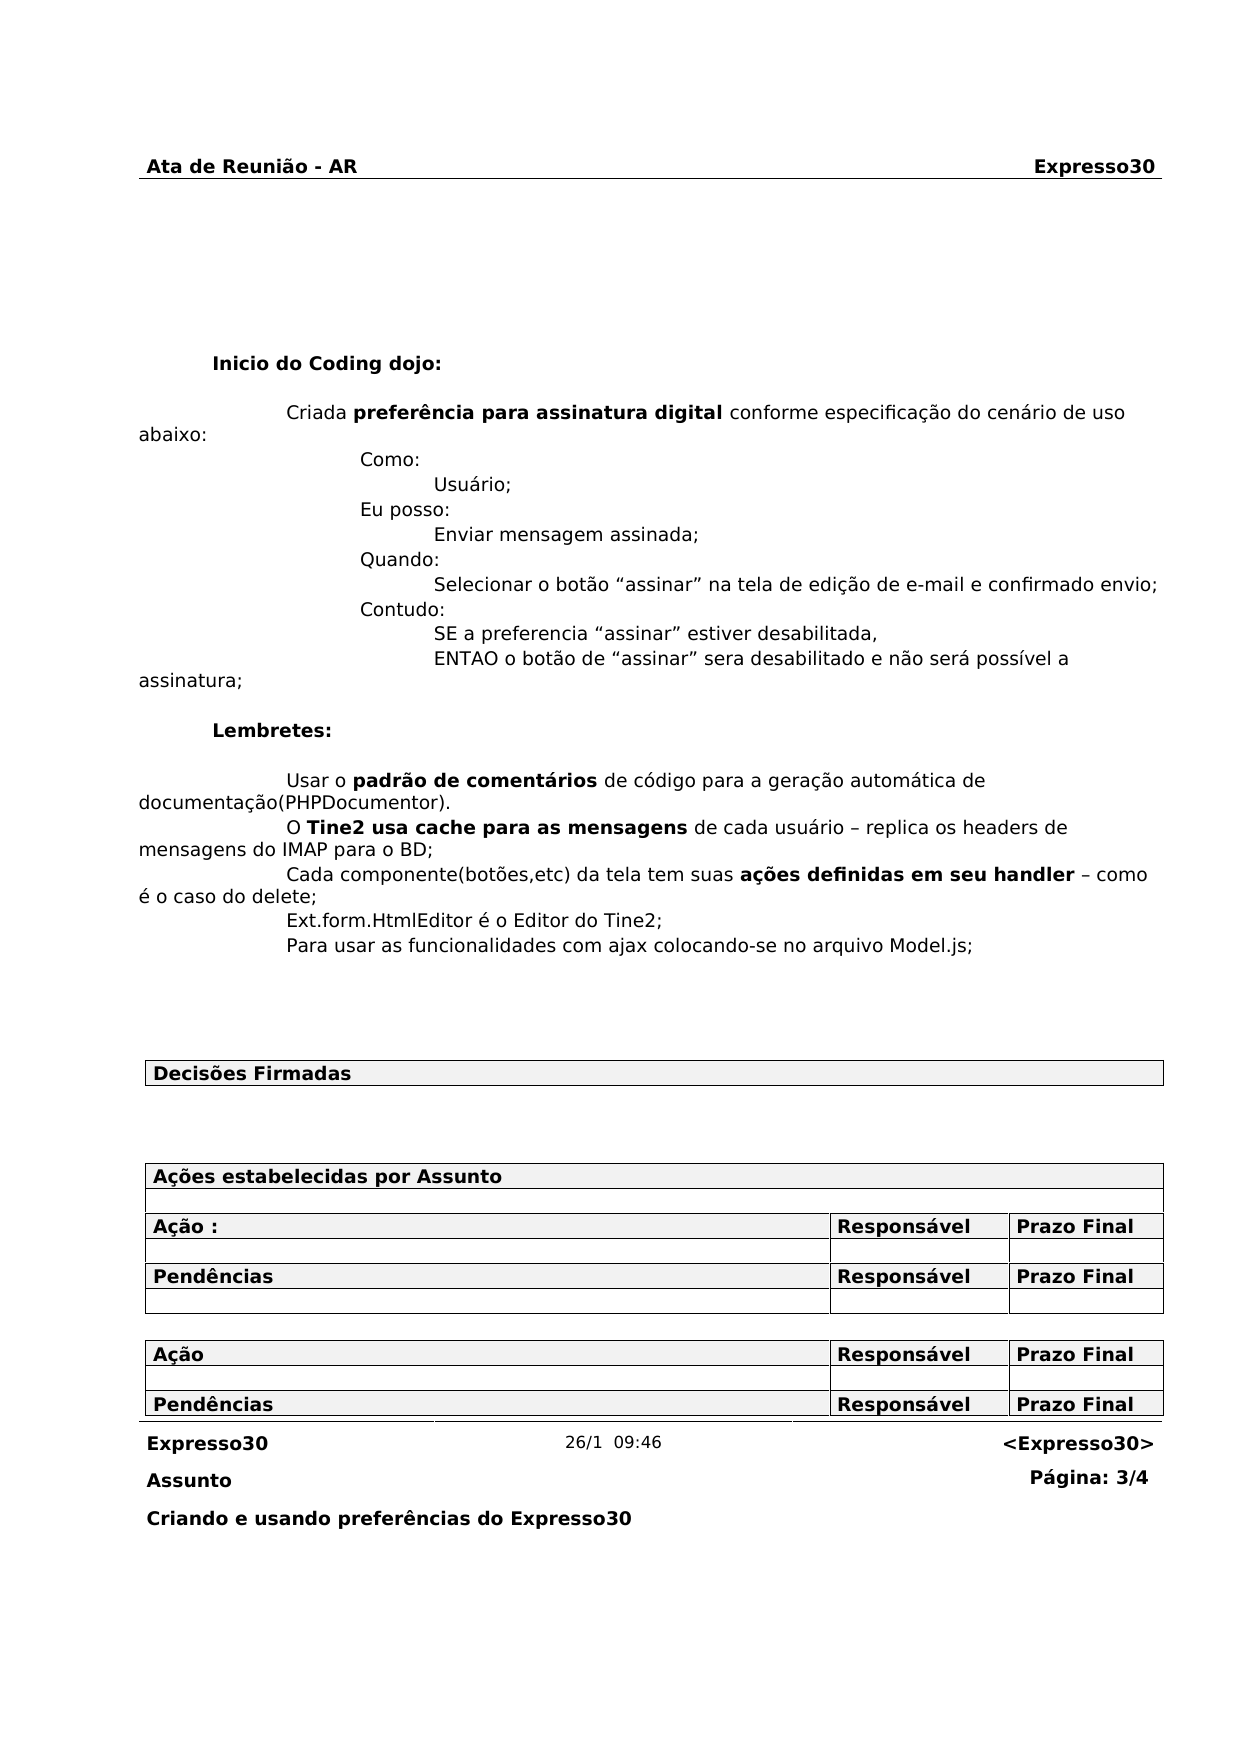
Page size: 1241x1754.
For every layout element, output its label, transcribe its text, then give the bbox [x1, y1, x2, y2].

table_cell Pendências [146, 1264, 829, 1288]
table_cell [831, 1239, 1008, 1262]
table_header Prazo Final [1010, 1341, 1163, 1365]
text Cada componente(botões,etc) da tela tem suas ações definidas em seu handler – como é o caso do delete; [138, 863, 1163, 907]
table_cell Responsável [831, 1264, 1008, 1288]
text Para usar as funcionalidades com ajax colocando-se no arquivo Model.js; [138, 935, 1163, 957]
table_header Responsável [831, 1341, 1008, 1365]
table_cell Responsável [831, 1391, 1008, 1415]
table_cell [1010, 1366, 1163, 1390]
table_cell Prazo Final [1010, 1264, 1163, 1288]
table_header Decisões Firmadas [146, 1061, 1163, 1085]
text ENTAO o botão de “assinar” sera desabilitado e não será possível a assinatura; [138, 648, 1163, 692]
text Ext.form.HtmlEditor é o Editor do Tine2; [138, 910, 1163, 932]
table_cell Prazo Final [1010, 1214, 1163, 1238]
table_cell [146, 1239, 829, 1262]
table_cell [146, 1366, 829, 1390]
table_cell Prazo Final [1010, 1391, 1163, 1415]
table_cell Pendências [146, 1391, 829, 1415]
text Lembretes: [138, 720, 1163, 742]
text O Tine2 usa cache para as mensagens de cada usuário – replica os headers de mensagens do IMAP para o BD; [138, 817, 1163, 861]
table_cell Responsável [831, 1214, 1008, 1238]
table_header Ações estabelecidas por Assunto [146, 1164, 1163, 1188]
text Contudo: [138, 598, 1163, 620]
table_cell [146, 1189, 1163, 1212]
table_cell [1010, 1239, 1163, 1262]
text Enviar mensagem assinada; [138, 524, 1163, 546]
table_cell [1010, 1289, 1163, 1313]
table_cell [146, 1289, 829, 1313]
text Quando: [138, 549, 1163, 571]
table_header Ação [146, 1341, 829, 1365]
table_cell [831, 1289, 1008, 1313]
text Usar o padrão de comentários de código para a geração automática de documentação(PHPDocumentor). [138, 770, 1163, 814]
text Usuário; [138, 474, 1163, 496]
text Eu posso: [138, 499, 1163, 521]
text Como: [138, 449, 1163, 471]
text Selecionar o botão “assinar” na tela de edição de e-mail e confirmado envio; [138, 573, 1163, 596]
text Inicio do Coding dojo: [138, 352, 1163, 374]
text Criada preferência para assinatura digital conforme especificação do cenário de uso abaixo: [138, 402, 1163, 446]
table_cell [831, 1366, 1008, 1390]
table_cell Ação : [146, 1214, 829, 1238]
text SE a preferencia “assinar” estiver desabilitada, [138, 623, 1163, 645]
